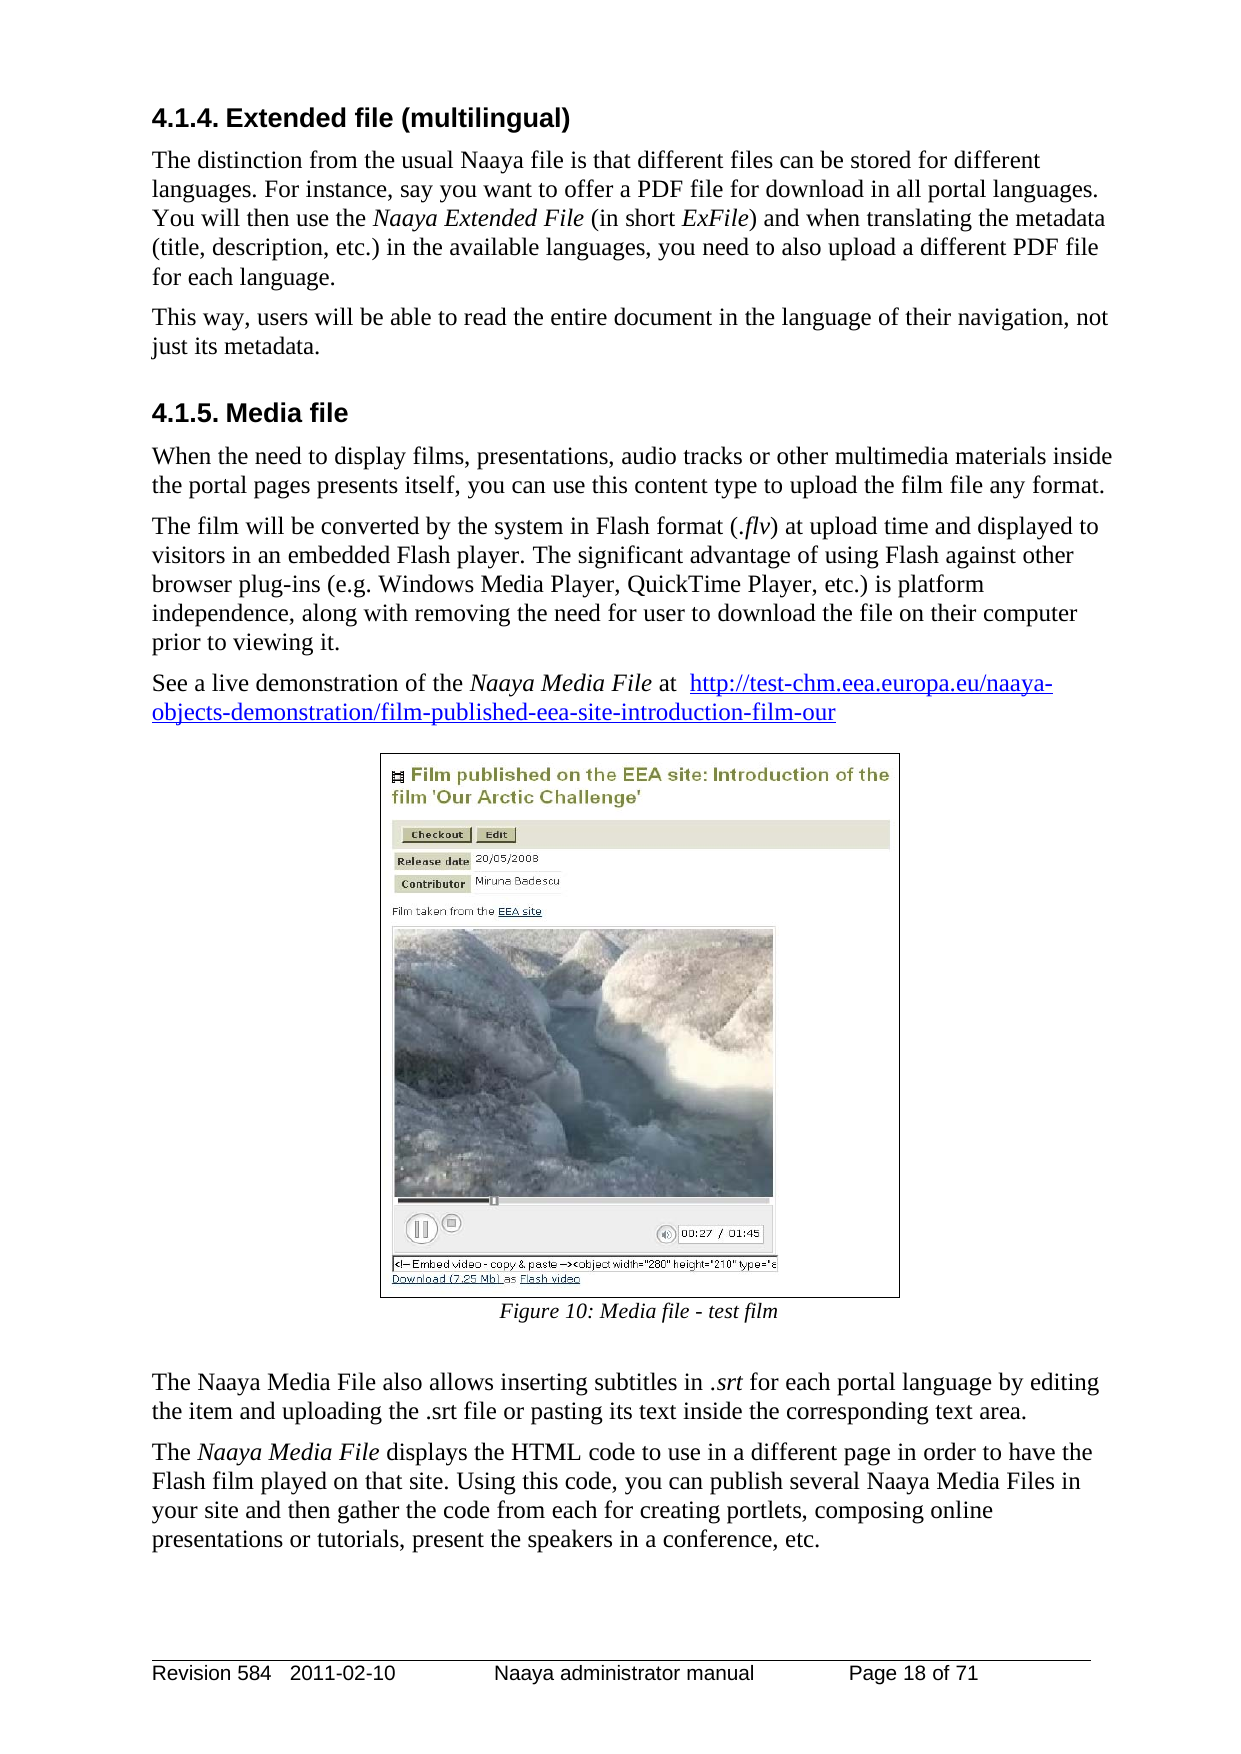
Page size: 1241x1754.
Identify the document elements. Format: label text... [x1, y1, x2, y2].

subtitle Media file [152, 397, 1128, 428]
text The Naaya Media File displays the HTML code to use in a different page in order to have the Flash film played on that site. Using this code, you can publish several Naaya Media Files in your site and then gather the code from each for creating portlets, composing online presentations or tutorials, present the speakers in a conference, etc. [152, 1437, 1128, 1553]
text The distinction from the usual Naaya file is that different files can be stored for different languages. For instance, say you want to offer a PDF file for download in all portal languages. You will then use the Naaya Extended File (in short ExFile) and when translating the metadata (title, description, etc.) in the available languages, you need to also upload a different PDF file for each language. [152, 145, 1128, 290]
text See a live demonstration of the Naaya Media File at http://test-chm.eea.europa.eu/naaya-objects-demonstration/film-published-eea-site-introduction-film-our [152, 668, 1128, 726]
text The Naaya Media File also allows inserting subtitles in .srt for each portal language by editing the item and uploading the .srt file or pasting its text inside the corresponding text area. [152, 1367, 1128, 1425]
text The film will be converted by the system in Flash format (.flv) at upload time and displayed to visitors in an embedded Flash player. The significant advantage of using Flash against other browser plug-ins (e.g. Windows Media Player, QuickTime Player, etc.) is platform independence, along with removing the need for user to download the file on their computer prior to viewing it. [152, 511, 1128, 656]
picture [383, 756, 897, 1295]
subtitle Extended file (multilingual) [152, 102, 1128, 133]
text This way, users will be able to read the entire document in the language of their navigation, not just its metadata. [152, 302, 1128, 360]
text Figure 10: Media file - test film [380, 1298, 899, 1323]
text When the need to display films, presentations, audio tracks or other multimedia materials inside the portal pages presents itself, you can use this content type to upload the film file any format. [152, 441, 1128, 499]
